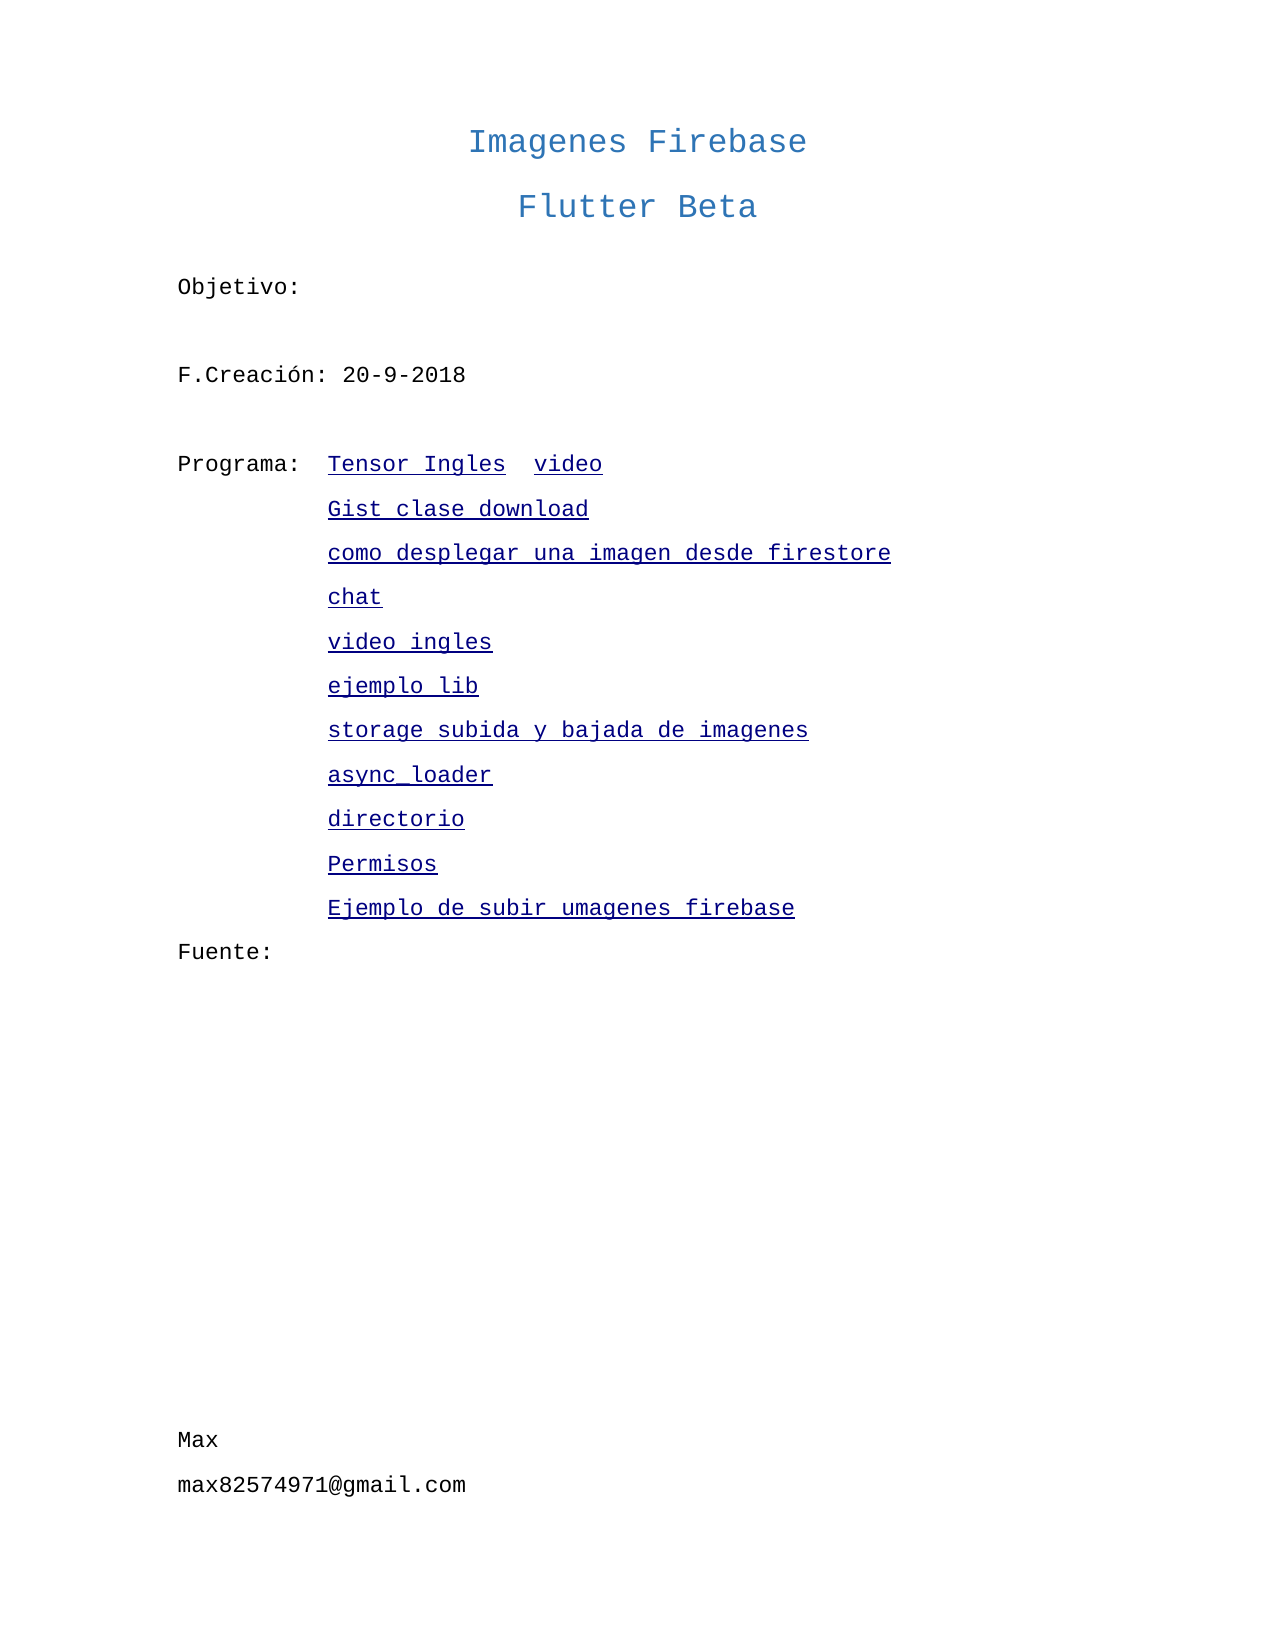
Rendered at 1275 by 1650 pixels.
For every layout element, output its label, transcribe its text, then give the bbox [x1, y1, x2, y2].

text Programa: Tensor Ingles video [177, 452, 1098, 478]
text Permisos [177, 852, 1098, 878]
text max82574971@gmail.com [177, 1473, 1098, 1499]
text Max [177, 1429, 1098, 1455]
text video ingles [177, 630, 1098, 656]
text ejemplo lib [177, 674, 1098, 700]
text F.Creación: 20-9-2018 [177, 364, 1098, 390]
subtitle Imagenes Firebase [177, 125, 1098, 163]
subtitle Flutter Beta [177, 190, 1098, 228]
text chat [177, 586, 1098, 612]
text como desplegar una imagen desde firestore [177, 541, 1098, 567]
text directorio [177, 807, 1098, 833]
text Fuente: [177, 941, 1098, 967]
text storage subida y bajada de imagenes [177, 719, 1098, 745]
text async_loader [177, 763, 1098, 789]
text Objetivo: [177, 275, 1098, 301]
text Ejemplo de subir umagenes firebase [177, 896, 1098, 922]
text Gist clase download [177, 497, 1098, 523]
